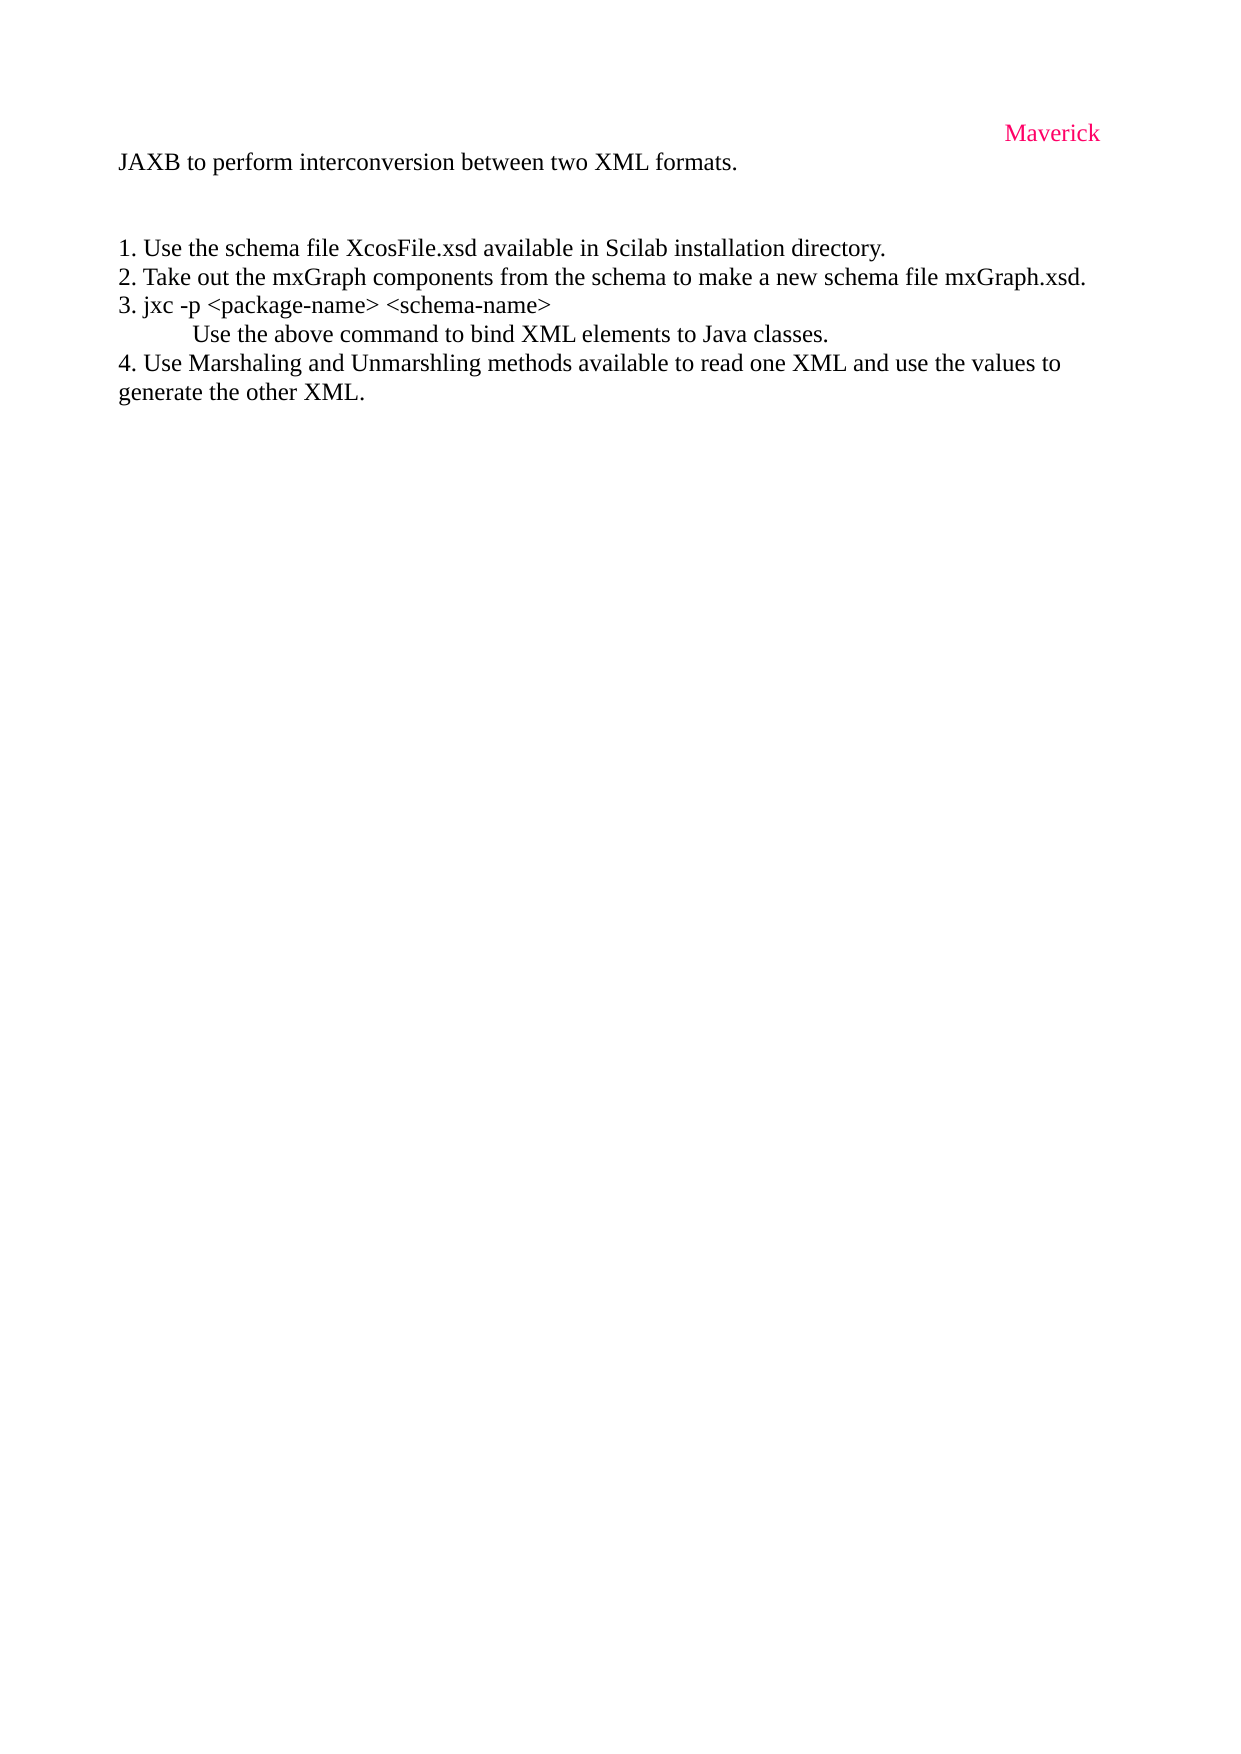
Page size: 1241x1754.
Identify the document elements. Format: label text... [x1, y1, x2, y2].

text Maverick [118, 118, 1122, 147]
text 1. Use the schema file XcosFile.xsd available in Scilab installation directory. [118, 233, 1122, 262]
text Use the above command to bind XML elements to Java classes. [118, 319, 1122, 348]
text 3. jxc -p <package-name> <schema-name> [118, 291, 1122, 319]
text 4. Use Marshaling and Unmarshling methods available to read one XML and use the values to generate the other XML. [118, 348, 1122, 406]
text JAXB to perform interconversion between two XML formats. [118, 147, 1122, 176]
text 2. Take out the mxGraph components from the schema to make a new schema file mxGraph.xsd. [118, 262, 1122, 291]
